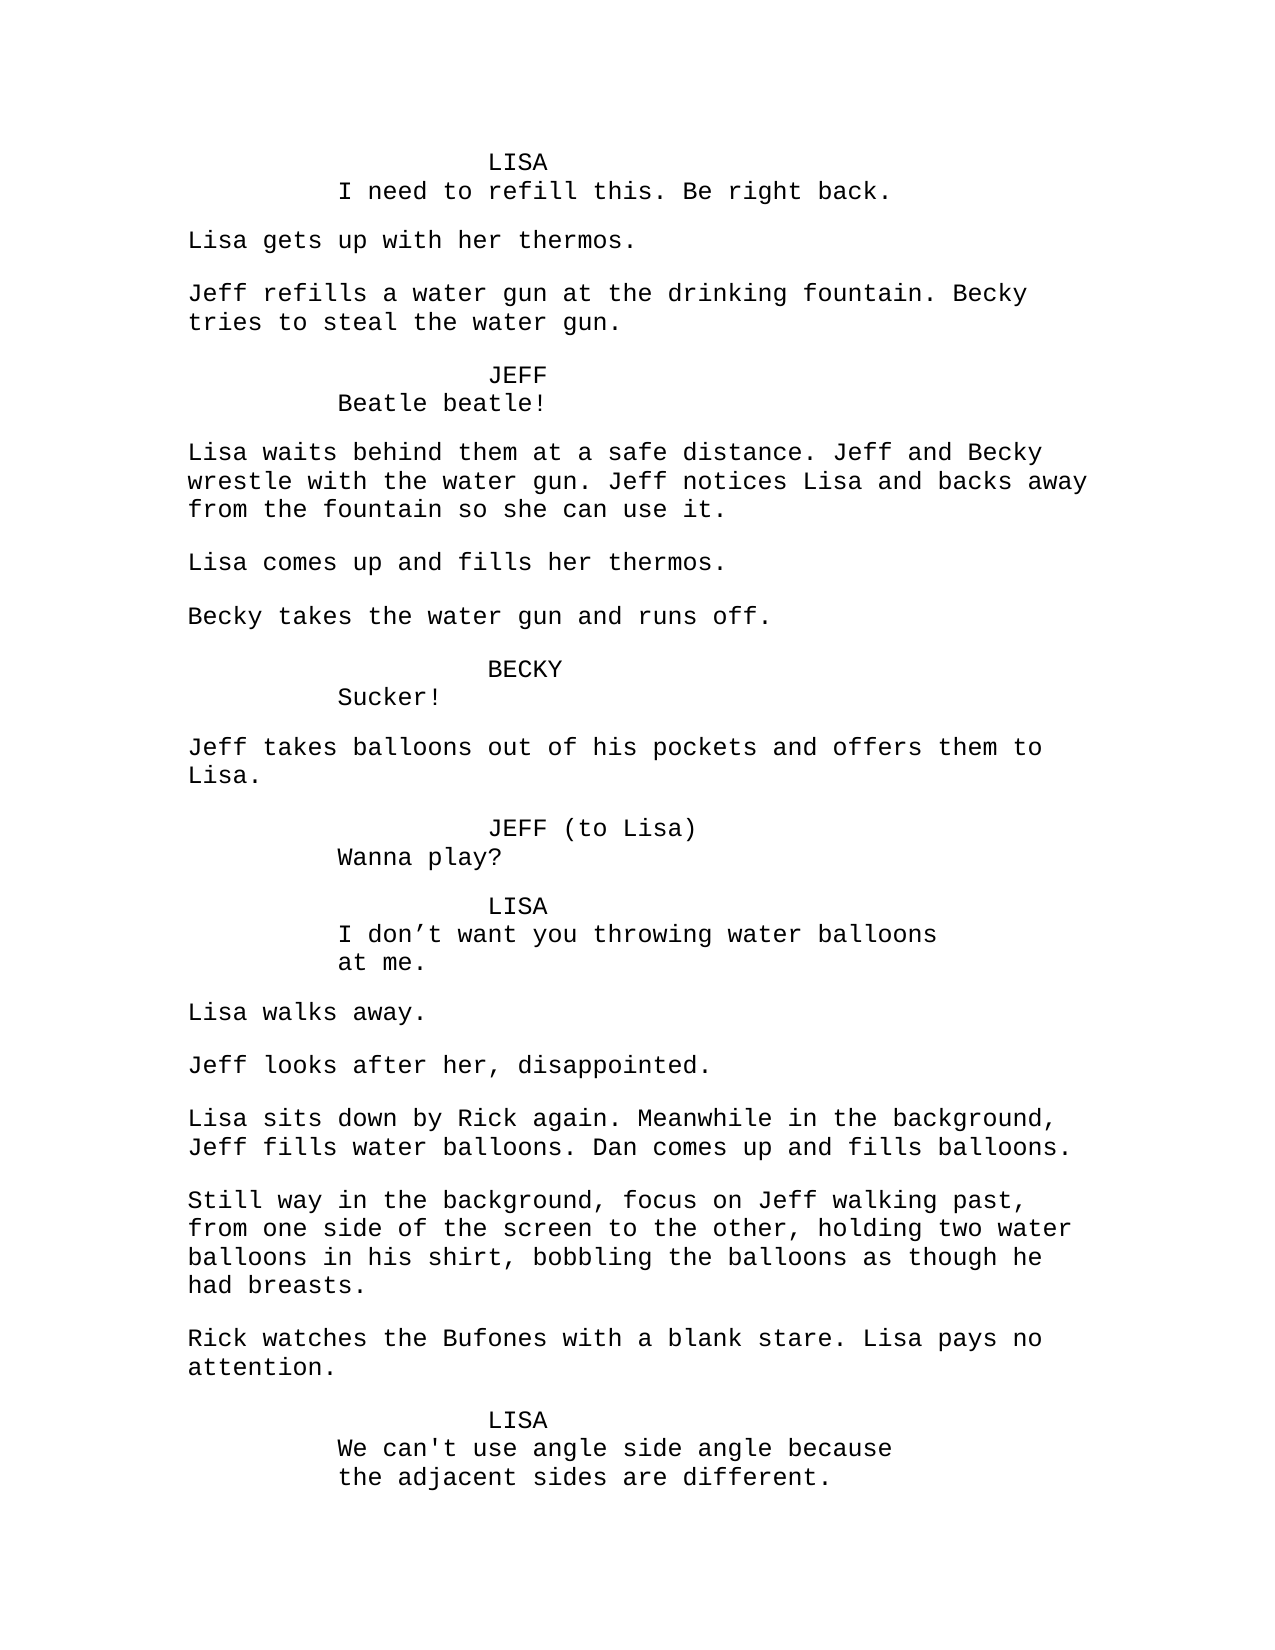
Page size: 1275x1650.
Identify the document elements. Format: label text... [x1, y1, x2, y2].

text BECKY [187, 657, 1087, 685]
text We can't use angle side angle because the adjacent sides are different. [337, 1436, 937, 1492]
text Lisa walks away. [187, 999, 1087, 1027]
text Sucker! [337, 685, 937, 713]
text Lisa sits down by Rick again. Meanwhile in the background, Jeff fills water balloons. Dan comes up and fills balloons. [187, 1106, 1087, 1162]
text LISA [187, 150, 1087, 178]
text Becky takes the water gun and runs off. [187, 603, 1087, 632]
text JEFF [187, 362, 1087, 391]
text LISA [187, 893, 1087, 922]
text Jeff looks after her, disappointed. [187, 1052, 1087, 1081]
text Jeff refills a water gun at the drinking fountain. Becky tries to steal the water gun. [187, 281, 1087, 337]
text I don’t want you throwing water balloons at me. [337, 922, 937, 978]
text Lisa waits behind them at a safe distance. Jeff and Becky wrestle with the water gun. Jeff notices Lisa and backs away from the fountain so she can use it. [187, 440, 1087, 525]
text Wanna play? [337, 844, 937, 872]
text Lisa gets up with her thermos. [187, 227, 1087, 256]
text I need to refill this. Be right back. [337, 178, 937, 207]
text Still way in the background, focus on Jeff walking past, from one side of the screen to the other, holding two water balloons in his shirt, bobbling the balloons as though he had breasts. [187, 1187, 1087, 1301]
text Jeff takes balloons out of his pockets and offers them to Lisa. [187, 734, 1087, 791]
text Lisa comes up and fills her thermos. [187, 550, 1087, 578]
text JEFF (to Lisa) [187, 816, 1087, 844]
text Beatle beatle! [337, 391, 937, 419]
text LISA [187, 1407, 1087, 1436]
text Rick watches the Bufones with a blank stare. Lisa pays no attention. [187, 1326, 1087, 1382]
